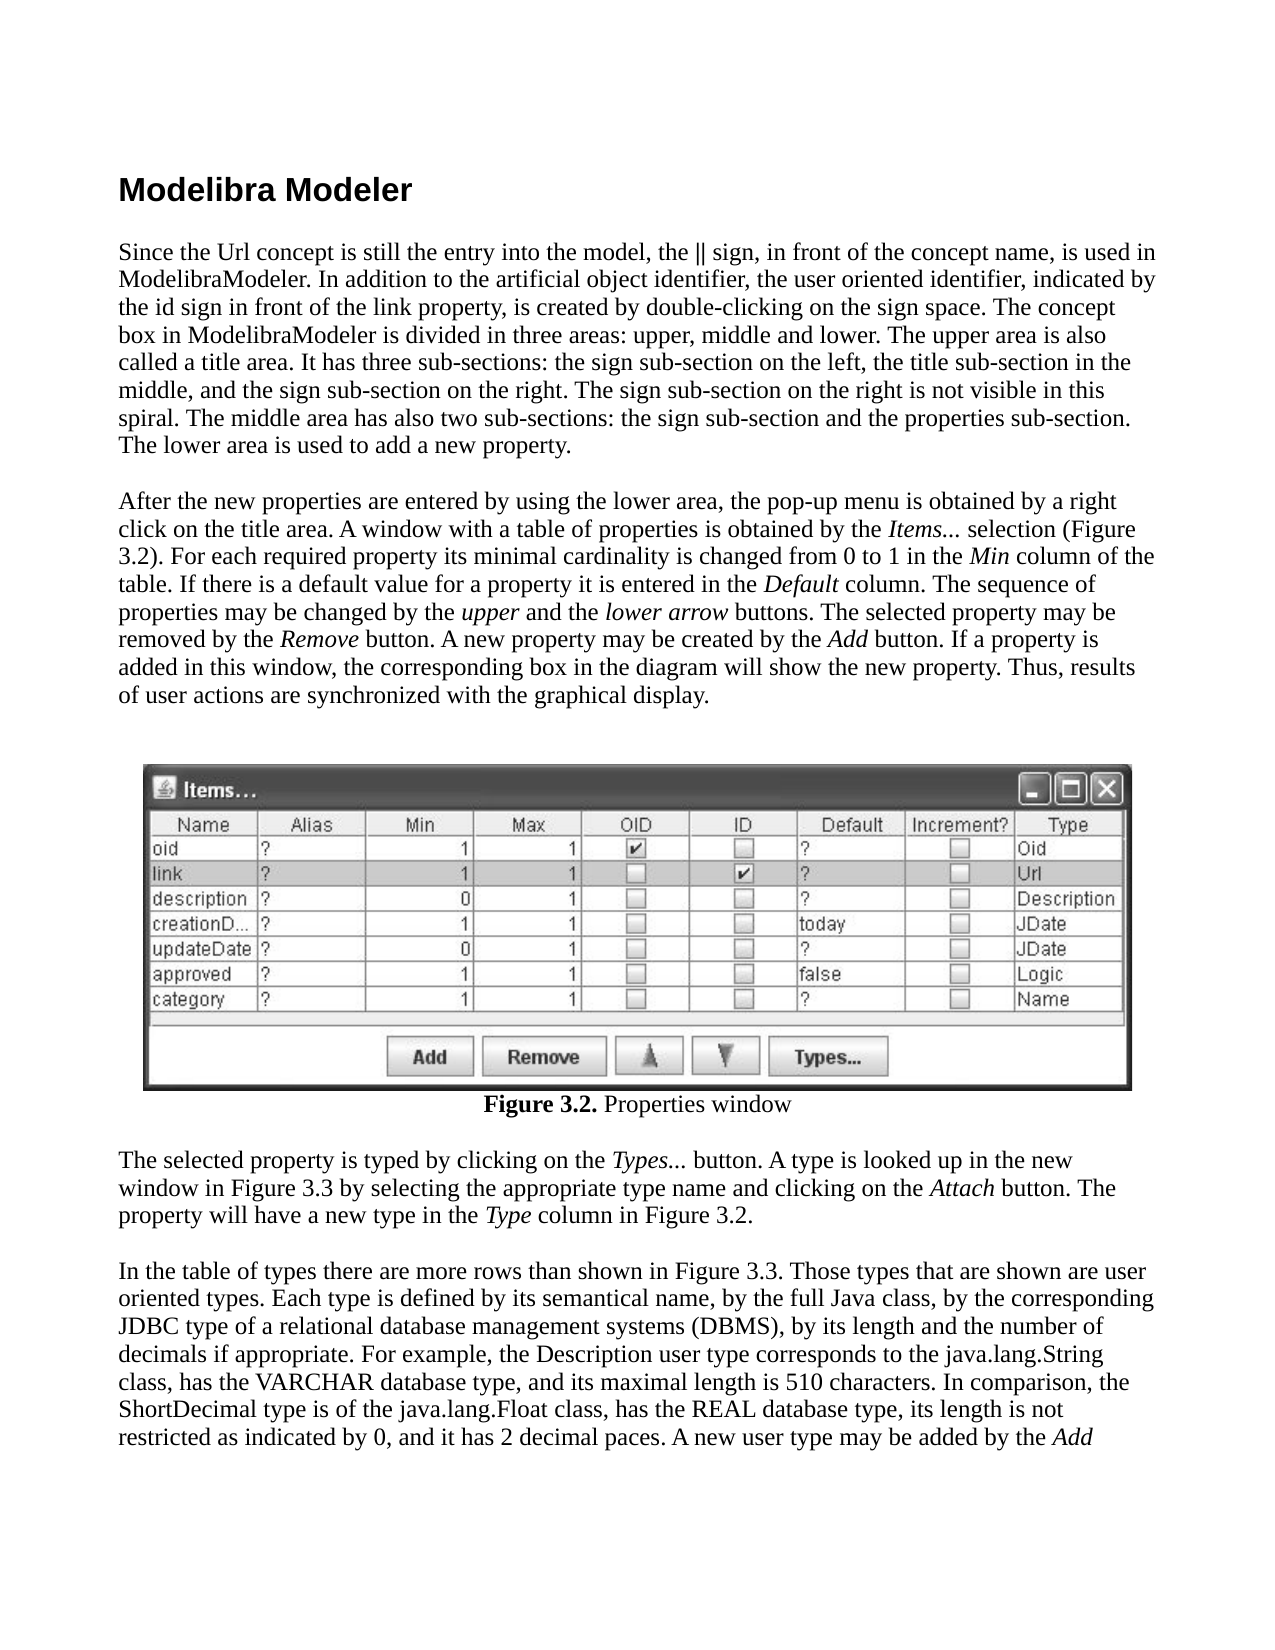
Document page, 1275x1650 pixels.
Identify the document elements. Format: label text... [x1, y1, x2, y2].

text Figure 3.2. Properties window [118, 764, 1157, 1118]
picture [143, 764, 1133, 1091]
subtitle Modelibra Modeler [118, 171, 1157, 208]
text Since the Url concept is still the entry into the model, the || sign, in front of the concept name, is used in ModelibraModeler. In addition to the artificial object identifier, the user oriented identifier, indicated by the id sign in front of the link property, is created by double-clicking on the sign space. The concept box in ModelibraModeler is divided in three areas: upper, middle and lower. The upper area is also called a title area. It has three sub-sections: the sign sub-section on the left, the title sub-section in the middle, and the sign sub-section on the right. The sign sub-section on the right is not visible in this spiral. The middle area has also two sub-sections: the sign sub-section and the properties sub-section. The lower area is used to add a new property. [118, 238, 1157, 459]
text In the table of types there are more rows than shown in Figure 3.3. Those types that are shown are user oriented types. Each type is defined by its semantical name, by the full Java class, by the corresponding JDBC type of a relational database management systems (DBMS), by its length and the number of decimals if appropriate. For example, the Description user type corresponds to the java.lang.String class, has the VARCHAR database type, and its maximal length is 510 characters. In comparison, the ShortDecimal type is of the java.lang.Float class, has the REAL database type, its length is not restricted as indicated by 0, and it has 2 decimal paces. A new user type may be added by the Add [118, 1257, 1157, 1451]
text The selected property is typed by clicking on the Types... button. A type is looked up in the new window in Figure 3.3 by selecting the appropriate type name and clicking on the Attach button. The property will have a new type in the Type column in Figure 3.2. [118, 1146, 1157, 1229]
text After the new properties are entered by using the lower area, the pop-up menu is obtained by a right click on the title area. A window with a table of properties is obtained by the Items... selection (Figure 3.2). For each required property its minimal cardinality is changed from 0 to 1 in the Min column of the table. If there is a default value for a property it is entered in the Default column. The sequence of properties may be changed by the upper and the lower arrow buttons. The selected property may be removed by the Remove button. A new property may be created by the Add button. If a property is added in this window, the corresponding box in the diagram will show the new property. Thus, results of user actions are synchronized with the graphical display. [118, 487, 1157, 709]
